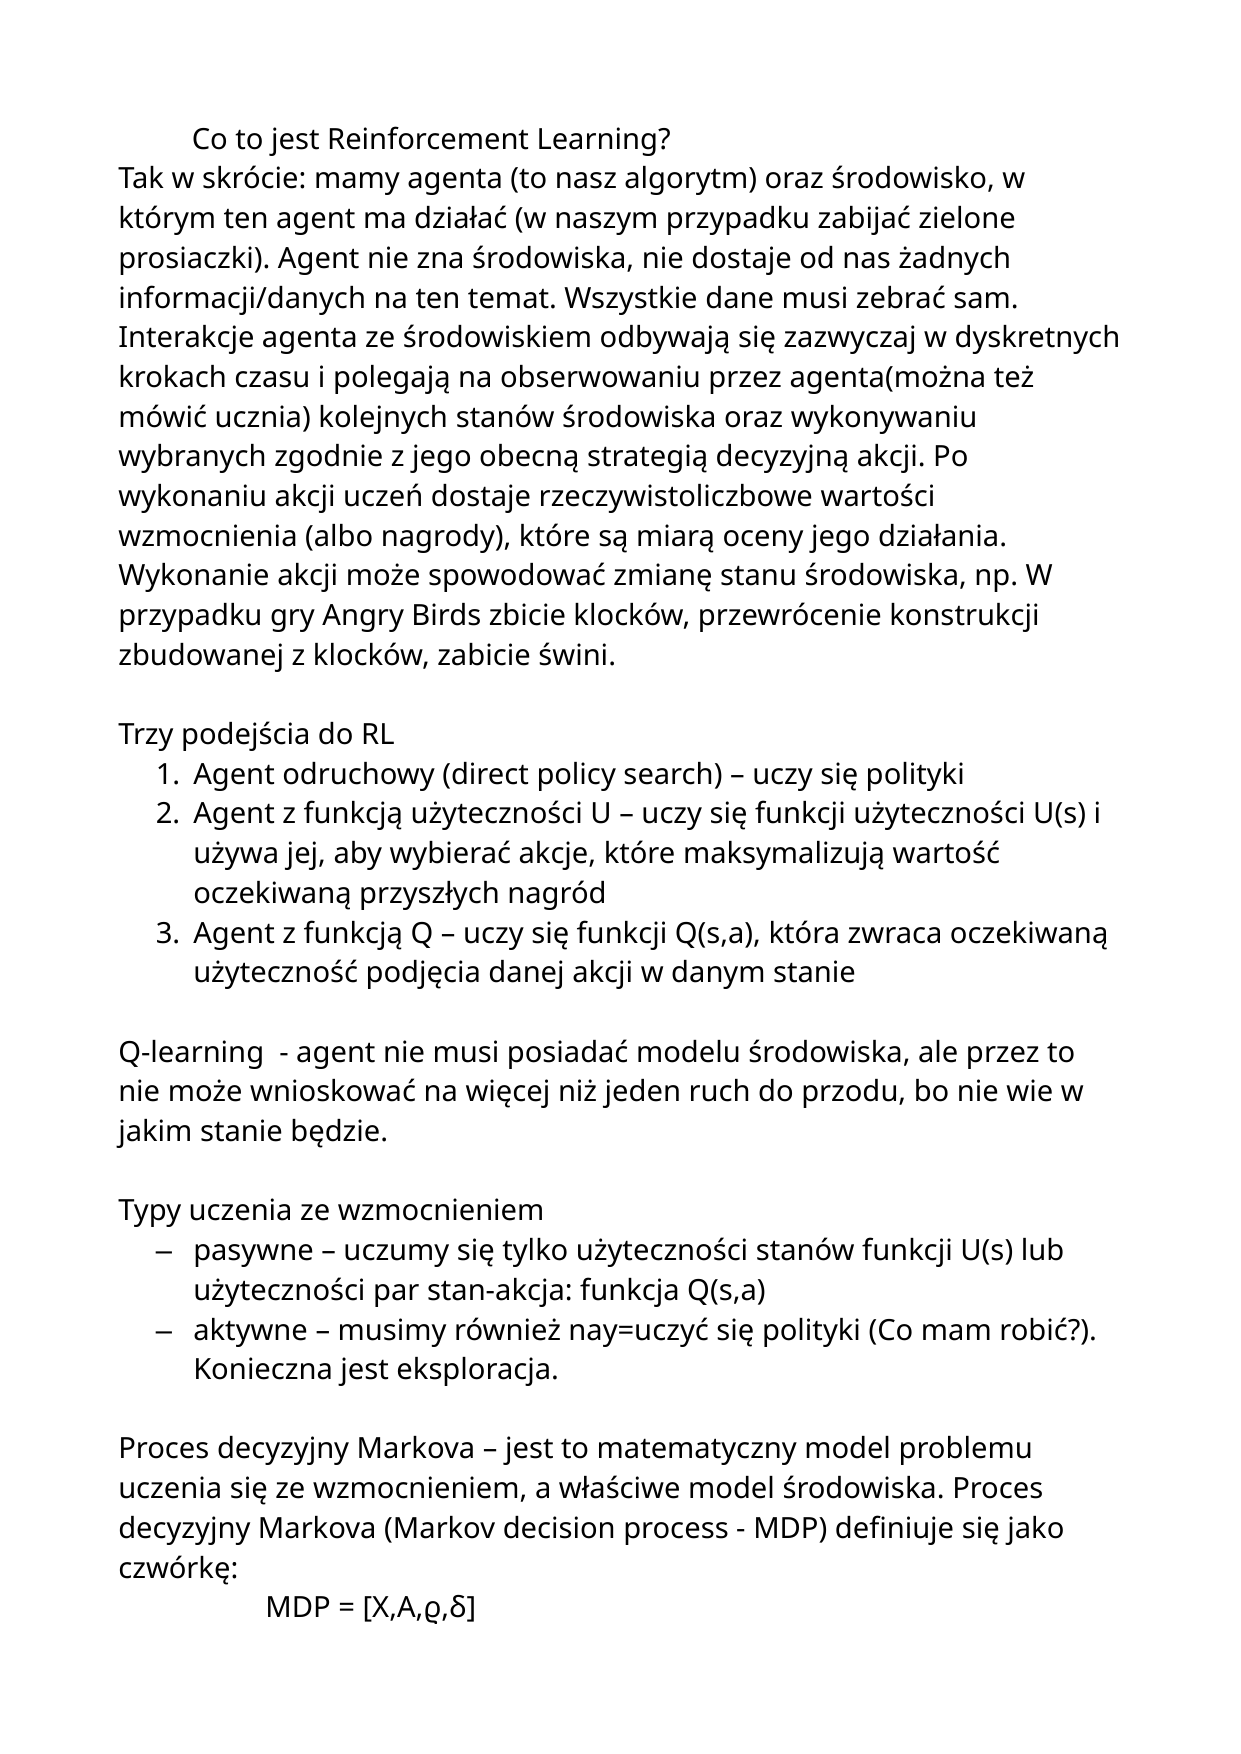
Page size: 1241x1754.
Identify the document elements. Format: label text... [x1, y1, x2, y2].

list pasywne – uczumy się tylko użyteczności stanów funkcji U(s) lub użyteczności par stan-akcja: funkcja Q(s,a) [156, 1229, 1122, 1309]
list Agent z funkcją Q – uczy się funkcji Q(s,a), która zwraca oczekiwaną użyteczność podjęcia danej akcji w danym stanie [156, 912, 1122, 991]
text Co to jest Reinforcement Learning? [118, 118, 1122, 158]
text Typy uczenia ze wzmocnieniem [118, 1190, 1122, 1229]
text Q-learning - agent nie musi posiadać modelu środowiska, ale przez to nie może wnioskować na więcej niż jeden ruch do przodu, bo nie wie w jakim stanie będzie. [118, 1031, 1122, 1150]
text Tak w skrócie: mamy agenta (to nasz algorytm) oraz środowisko, w którym ten agent ma działać (w naszym przypadku zabijać zielone prosiaczki). Agent nie zna środowiska, nie dostaje od nas żadnych informacji/danych na ten temat. Wszystkie dane musi zebrać sam. [118, 158, 1122, 317]
text Trzy podejścia do RL [118, 713, 1122, 753]
list Agent odruchowy (direct policy search) – uczy się polityki [156, 753, 1122, 793]
text MDP = [X,A,ϱ,δ] [118, 1587, 1122, 1626]
list Agent z funkcją użyteczności U – uczy się funkcji użyteczności U(s) i używa jej, aby wybierać akcje, które maksymalizują wartość oczekiwaną przyszłych nagród [156, 793, 1122, 912]
list aktywne – musimy również nay=uczyć się polityki (Co mam robić?). Konieczna jest eksploracja. [156, 1309, 1122, 1388]
text Interakcje agenta ze środowiskiem odbywają się zazwyczaj w dyskretnych krokach czasu i polegają na obserwowaniu przez agenta(można też mówić ucznia) kolejnych stanów środowiska oraz wykonywaniu wybranych zgodnie z jego obecną strategią decyzyjną akcji. Po wykonaniu akcji uczeń dostaje rzeczywistoliczbowe wartości wzmocnienia (albo nagrody), które są miarą oceny jego działania. Wykonanie akcji może spowodować zmianę stanu środowiska, np. W przypadku gry Angry Birds zbicie klocków, przewrócenie konstrukcji zbudowanej z klocków, zabicie świni. [118, 317, 1122, 674]
text Proces decyzyjny Markova – jest to matematyczny model problemu uczenia się ze wzmocnieniem, a właściwe model środowiska. Proces decyzyjny Markova (Markov decision process - MDP) definiuje się jako czwórkę: [118, 1428, 1122, 1587]
